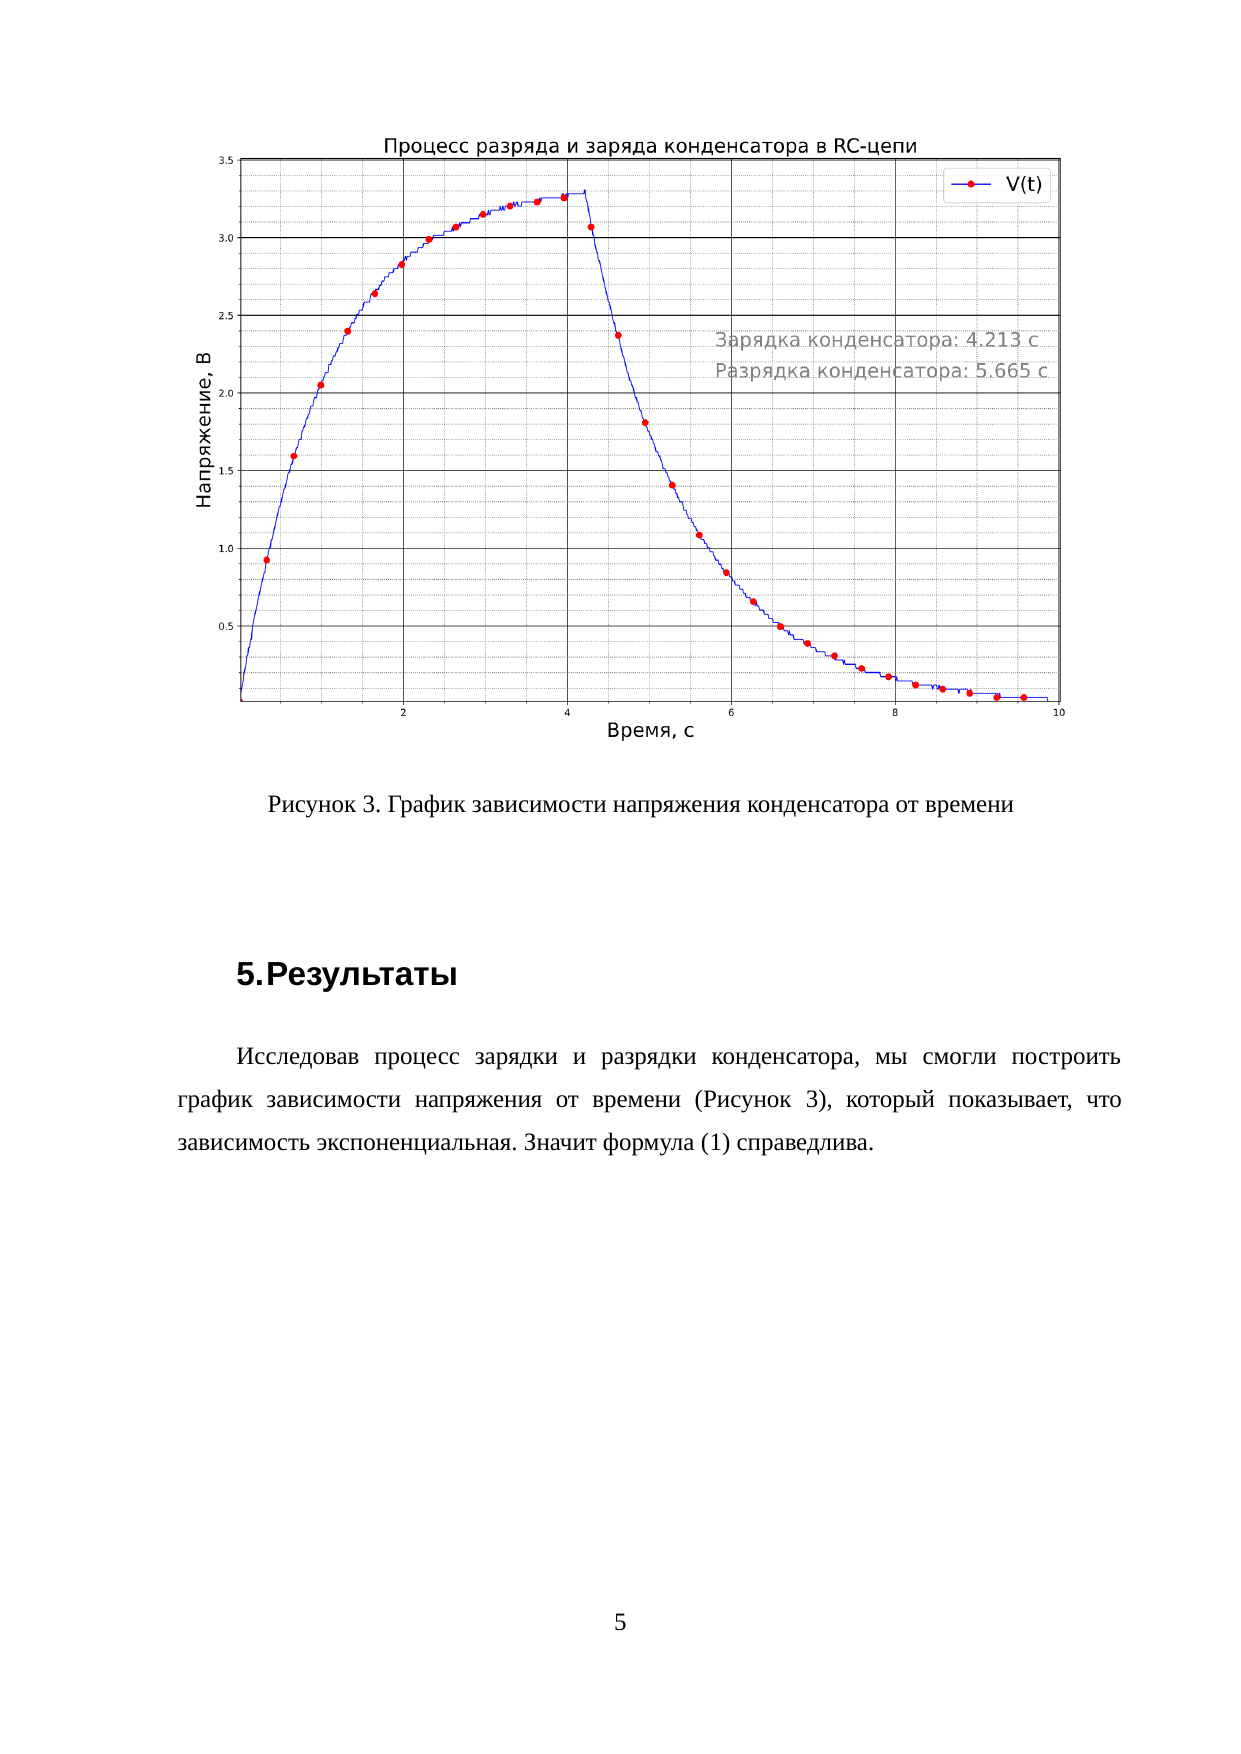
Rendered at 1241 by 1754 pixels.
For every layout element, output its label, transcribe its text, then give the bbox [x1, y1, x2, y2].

text Исследовав процесс зарядки и разрядки конденсатора, мы смогли построить график зависимости напряжения от времени (Рисунок 3), который показывает, что зависимость экспоненциальная. Значит формула (1) справедлива. [177, 1041, 1122, 1156]
picture [177, 118, 1093, 758]
subtitle Результаты [177, 954, 1093, 992]
text Рисунок 3. График зависимости напряжения конденсатора от времени [177, 789, 1104, 818]
